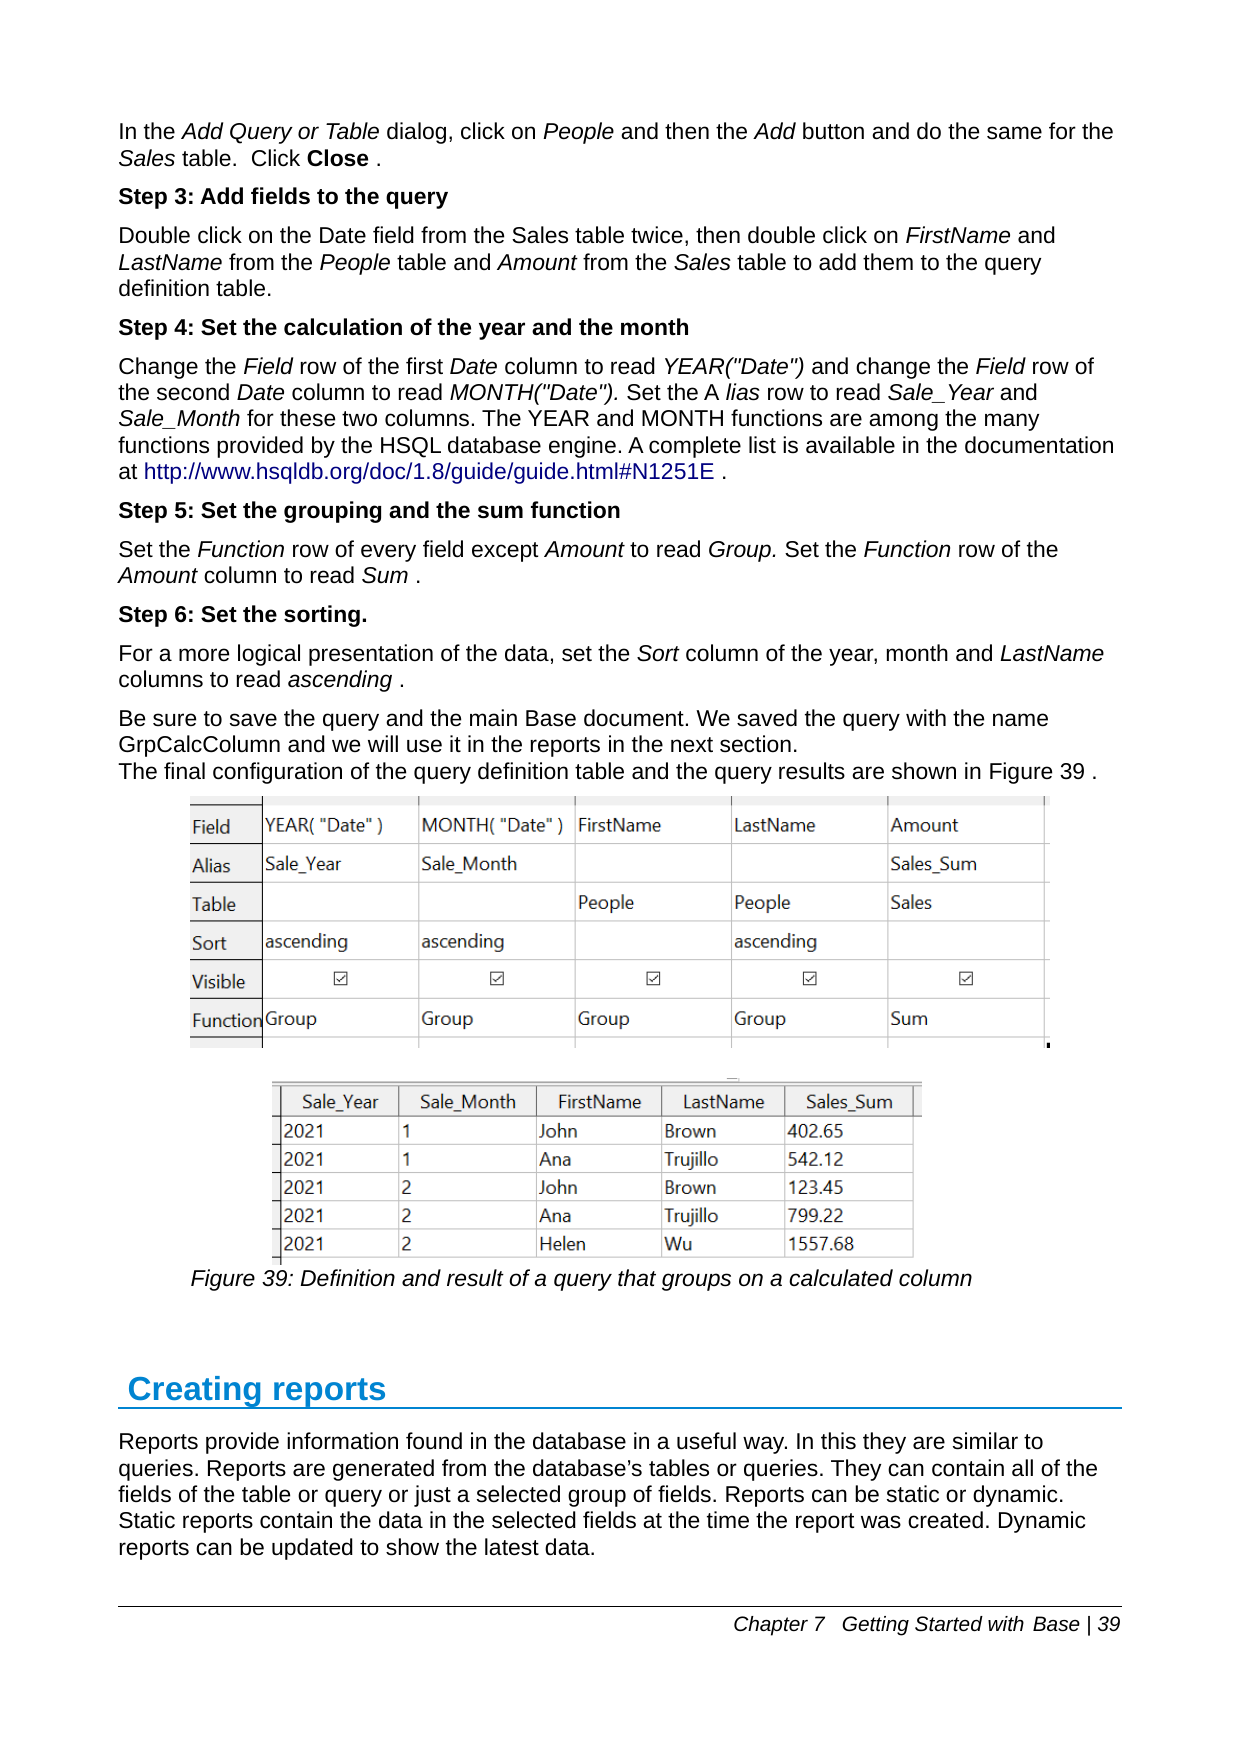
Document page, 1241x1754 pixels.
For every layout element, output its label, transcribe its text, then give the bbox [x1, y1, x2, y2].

subtitle Creating reports [118, 1369, 1122, 1407]
text Step 5: Set the grouping and the sum function [118, 497, 1122, 523]
text Step 4: Set the calculation of the year and the month [118, 314, 1122, 340]
text For a more logical presentation of the data, set the Sort column of the year, month and LastName columns to read ascending . [118, 640, 1122, 692]
text Figure 39: Definition and result of a query that groups on a calculated column [190, 1048, 1050, 1291]
text Step 3: Add fields to the query [118, 183, 1122, 210]
text Be sure to save the query and the main Base document. We saved the query with the name GrpCalcColumn and we will use it in the reports in the next section. [118, 705, 1122, 758]
text The final configuration of the query definition table and the query results are shown in Figure 39 . [118, 758, 1122, 784]
text Change the Field row of the first Date column to read YEAR("Date") and change the Field row of the second Date column to read MONTH("Date"). Set the A lias row to read Sale_Year and Sale_Month for these two columns. The YEAR and MONTH functions are among the many functions provided by the HSQL database engine. A complete list is available in the documentation at http://www.hsqldb.org/doc/1.8/guide/guide.html#N1251E . [118, 353, 1122, 484]
picture [190, 796, 1050, 1048]
text Step 6: Set the sorting. [118, 601, 1122, 627]
picture [272, 1078, 922, 1265]
text Double click on the Date field from the Sales table twice, then double click on FirstName and LastName from the People table and Amount from the Sales table to add them to the query definition table. [118, 222, 1122, 301]
text Set the Function row of every field except Amount to read Group. Set the Function row of the Amount column to read Sum . [118, 536, 1122, 588]
text Reports provide information found in the database in a useful way. In this they are similar to queries. Reports are generated from the database’s tables or queries. They can contain all of the fields of the table or query or just a selected group of fields. Reports can be static or dynamic. Static reports contain the data in the selected fields at the time the report was created. Dynamic reports can be updated to show the latest data. [118, 1428, 1122, 1560]
text In the Add Query or Table dialog, click on People and then the Add button and do the same for the Sales table. Click Close . [118, 118, 1122, 171]
